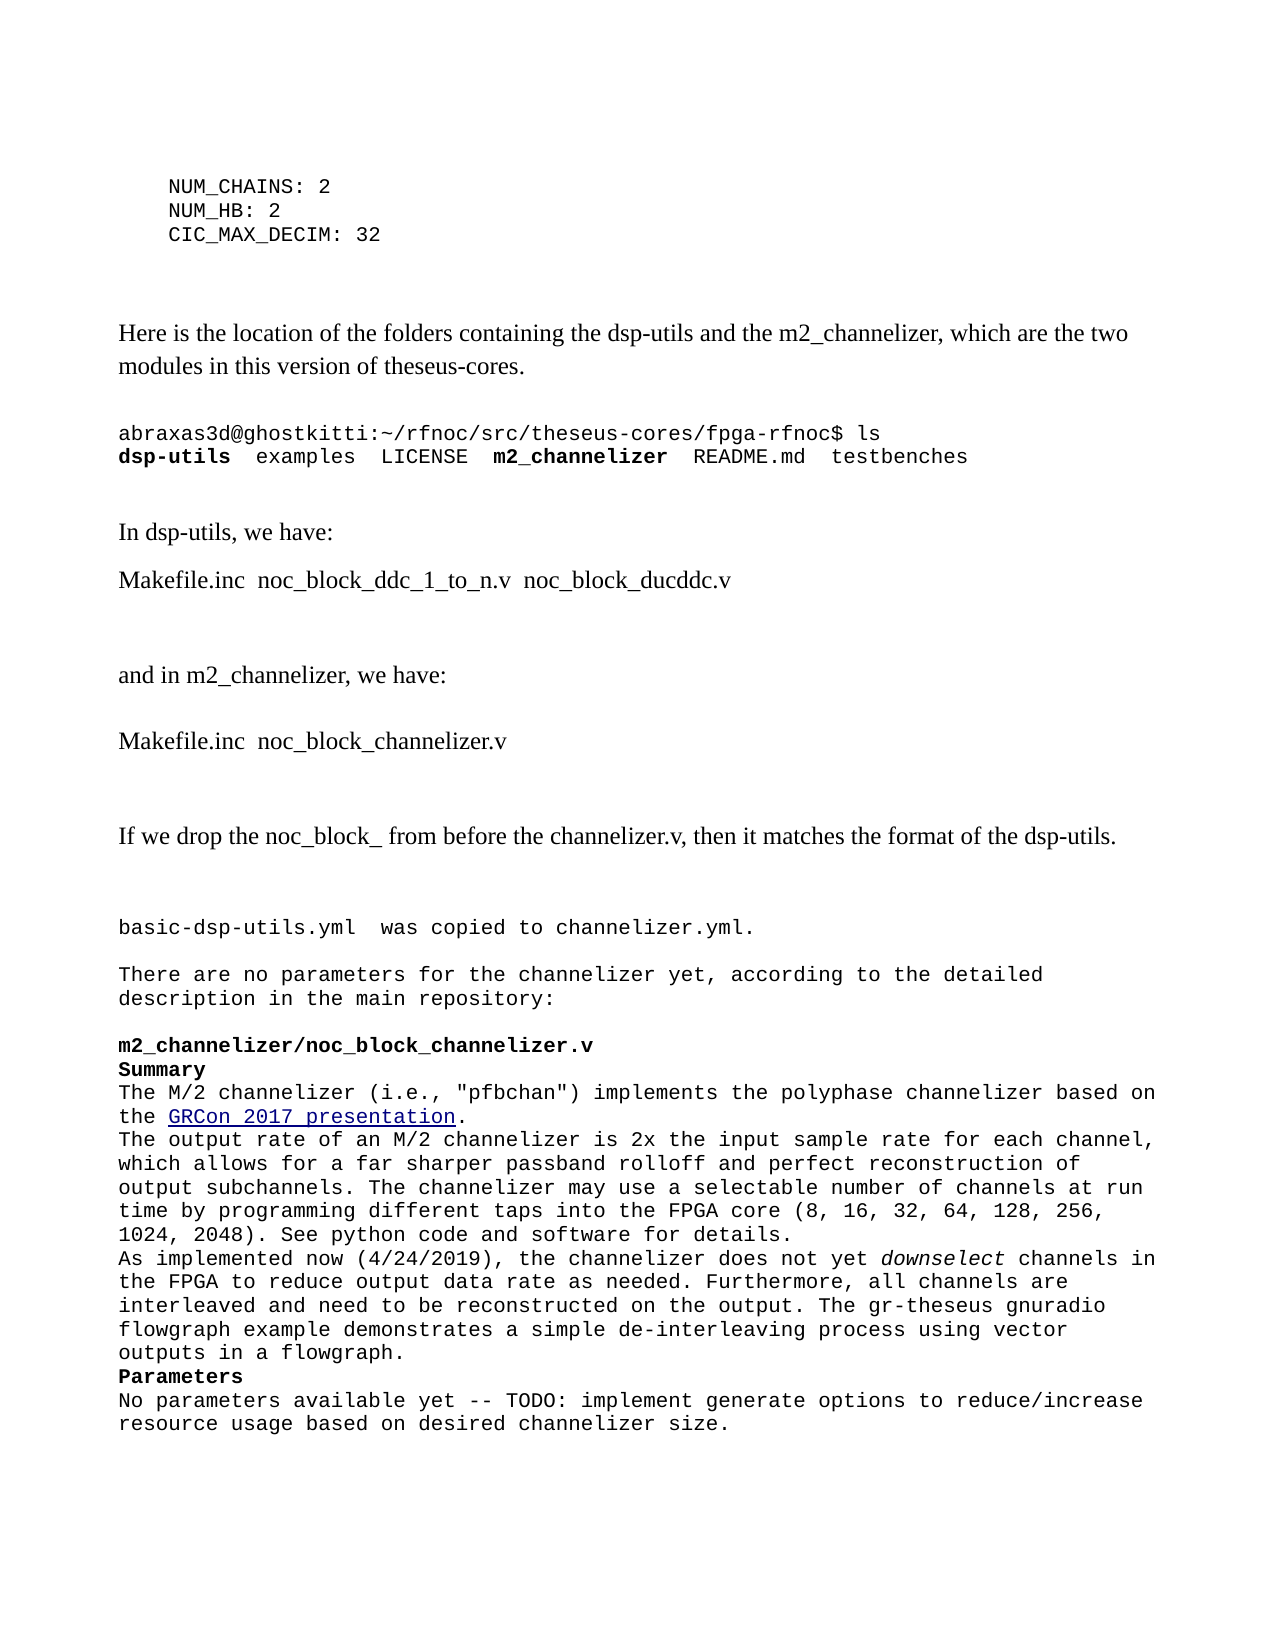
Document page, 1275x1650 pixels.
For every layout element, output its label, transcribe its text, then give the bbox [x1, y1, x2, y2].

text Summary [118, 1058, 1157, 1082]
text Here is the location of the folders containing the dsp-utils and the m2_channelizer, which are the two modules in this version of theseus-cores. [118, 318, 1157, 380]
text basic-dsp-utils.yml was copied to channelizer.yml. There are no parameters for the channelizer yet, according to the detailed description in the main repository: m2_channelizer/noc_block_channelizer.v [118, 917, 1157, 1058]
text Parameters [118, 1366, 1157, 1389]
text No parameters available yet -- TODO: implement generate options to reduce/increase resource usage based on desired channelizer size. [118, 1389, 1157, 1437]
text CIC_MAX_DECIM: 32 [118, 224, 1157, 247]
text If we drop the noc_block_ from before the channelizer.v, then it matches the format of the dsp-utils. [118, 821, 1157, 850]
text NUM_HB: 2 [118, 200, 1157, 224]
text As implemented now (4/24/2019), the channelizer does not yet downselect channels in the FPGA to reduce output data rate as needed. Furthermore, all channels are interleaved and need to be reconstructed on the output. The gr-theseus gnuradio flowgraph example demonstrates a simple de-interleaving process using vector outputs in a flowgraph. [118, 1248, 1157, 1366]
text In dsp-utils, we have: [118, 517, 1157, 546]
text Makefile.inc noc_block_ddc_1_to_n.v noc_block_ducddc.v [118, 565, 1157, 594]
text The output rate of an M/2 channelizer is 2x the input sample rate for each channel, which allows for a far sharper passband rolloff and perfect reconstruction of output subchannels. The channelizer may use a selectable number of channels at run time by programming different taps into the FPGA core (8, 16, 32, 64, 128, 256, 1024, 2048). See python code and software for details. [118, 1129, 1157, 1248]
text dsp-utils examples LICENSE m2_channelizer README.md testbenches [118, 446, 1157, 470]
text The M/2 channelizer (i.e., "pfbchan") implements the polyphase channelizer based on the GRCon 2017 presentation. [118, 1082, 1157, 1129]
text and in m2_channelizer, we have: Makefile.inc noc_block_channelizer.v [118, 660, 1157, 755]
text NUM_CHAINS: 2 [118, 176, 1157, 200]
text abraxas3d@ghostkitti:~/rfnoc/src/theseus-cores/fpga-rfnoc$ ls [118, 399, 1157, 446]
